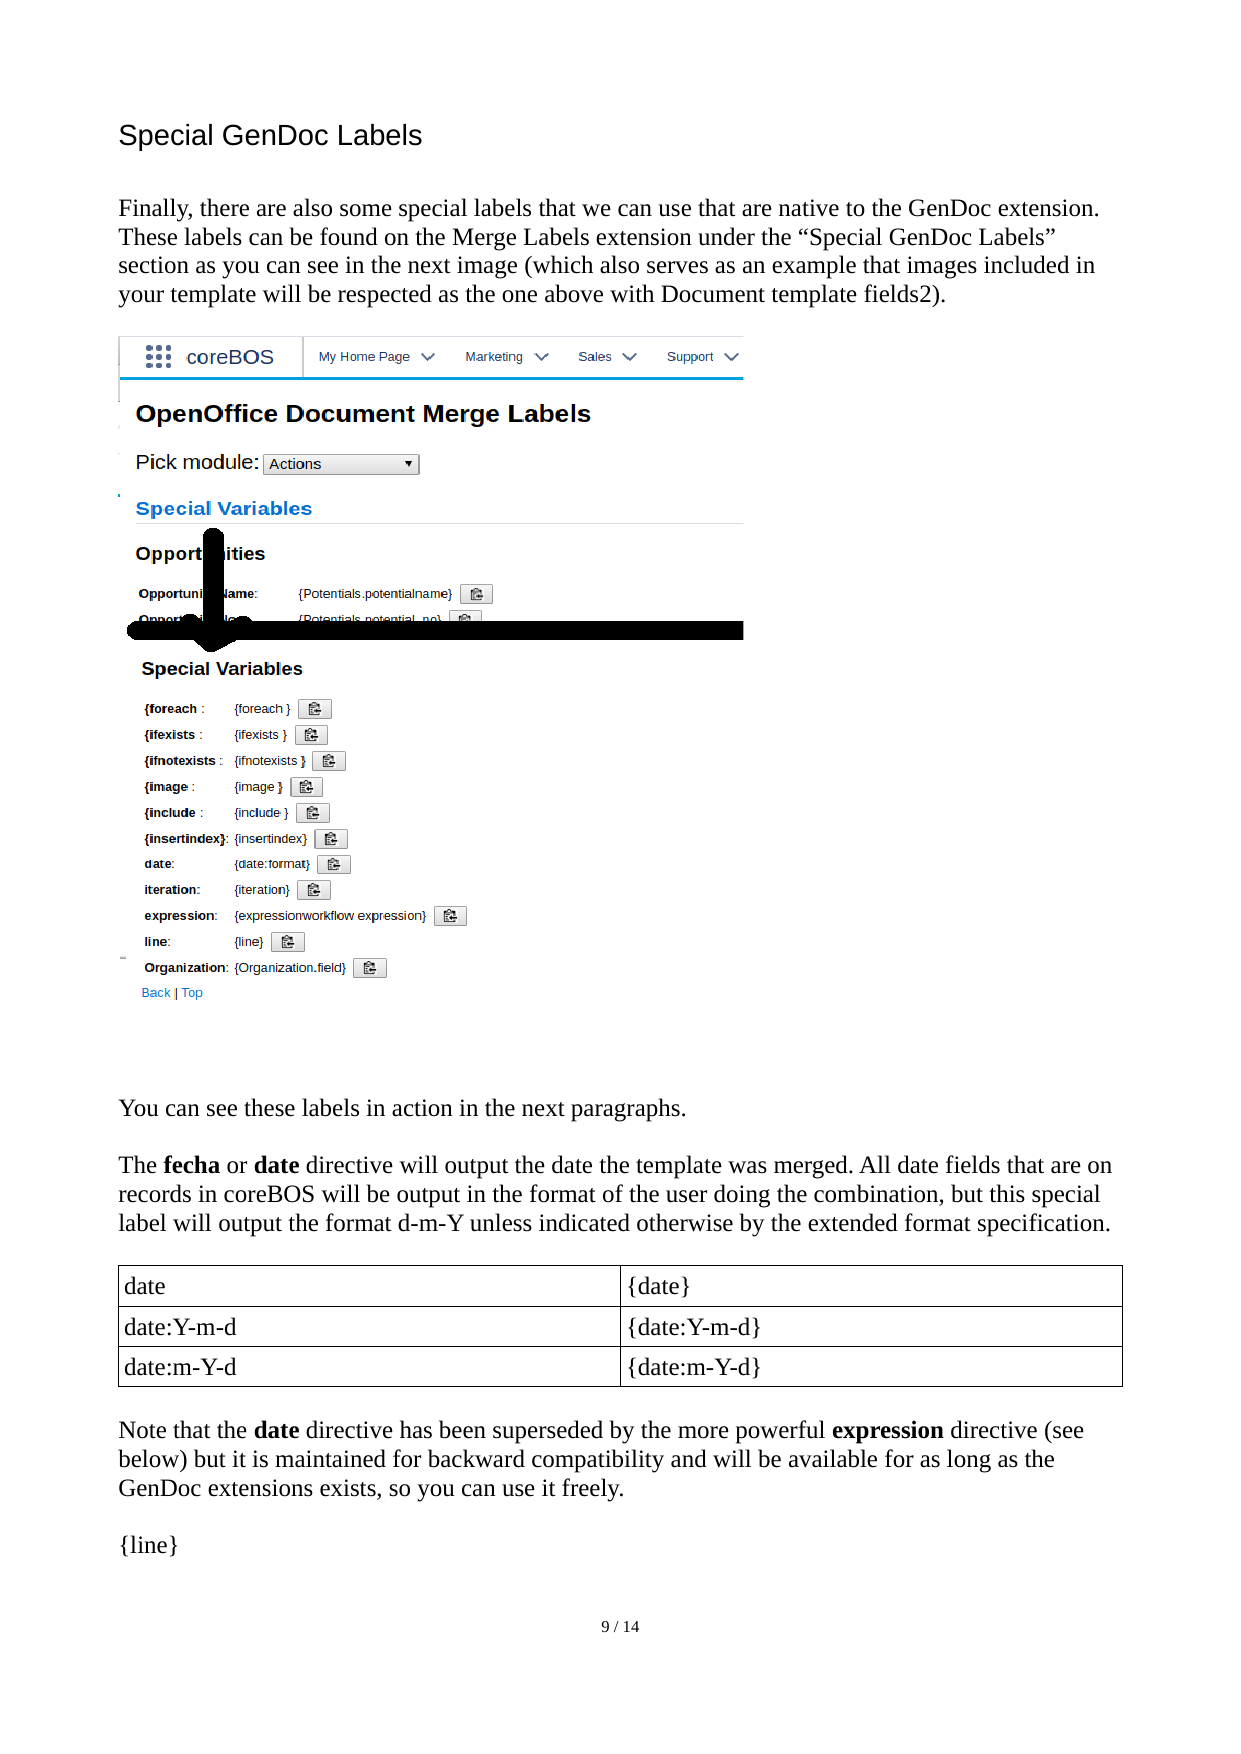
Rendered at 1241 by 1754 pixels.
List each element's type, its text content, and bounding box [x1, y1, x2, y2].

table_cell {date:m-Y-d} [621, 1347, 1122, 1386]
table_cell date:m-Y-d [119, 1347, 620, 1386]
text Finally, there are also some special labels that we can use that are native to the GenDoc extension. These labels can be found on the Merge Labels extension under the “Special GenDoc Labels” section as you can see in the next image (which also serves as an example that images included in your template will be respected as the one above with Document template fields2). [118, 193, 1122, 308]
table_header date [119, 1266, 620, 1306]
table_cell {date:Y-m-d} [621, 1307, 1122, 1346]
subtitle Special GenDoc Labels [118, 118, 1122, 152]
text The fecha or date directive will output the date the template was merged. All date fields that are on records in coreBOS will be output in the format of the user doing the combination, but this special label will output the format d-m-Y unless indicated otherwise by the extended format specification. [118, 1150, 1122, 1237]
text You can see these labels in action in the next paragraphs. [118, 1093, 1122, 1122]
picture [118, 336, 744, 1036]
text Note that the date directive has been superseded by the more powerful expression directive (see below) but it is maintained for backward compatibility and will be available for as long as the GenDoc extensions exists, so you can use it freely. [118, 1415, 1122, 1501]
table_header {date} [621, 1266, 1122, 1306]
table_cell date:Y-m-d [119, 1307, 620, 1346]
text {line} [118, 1530, 1122, 1559]
